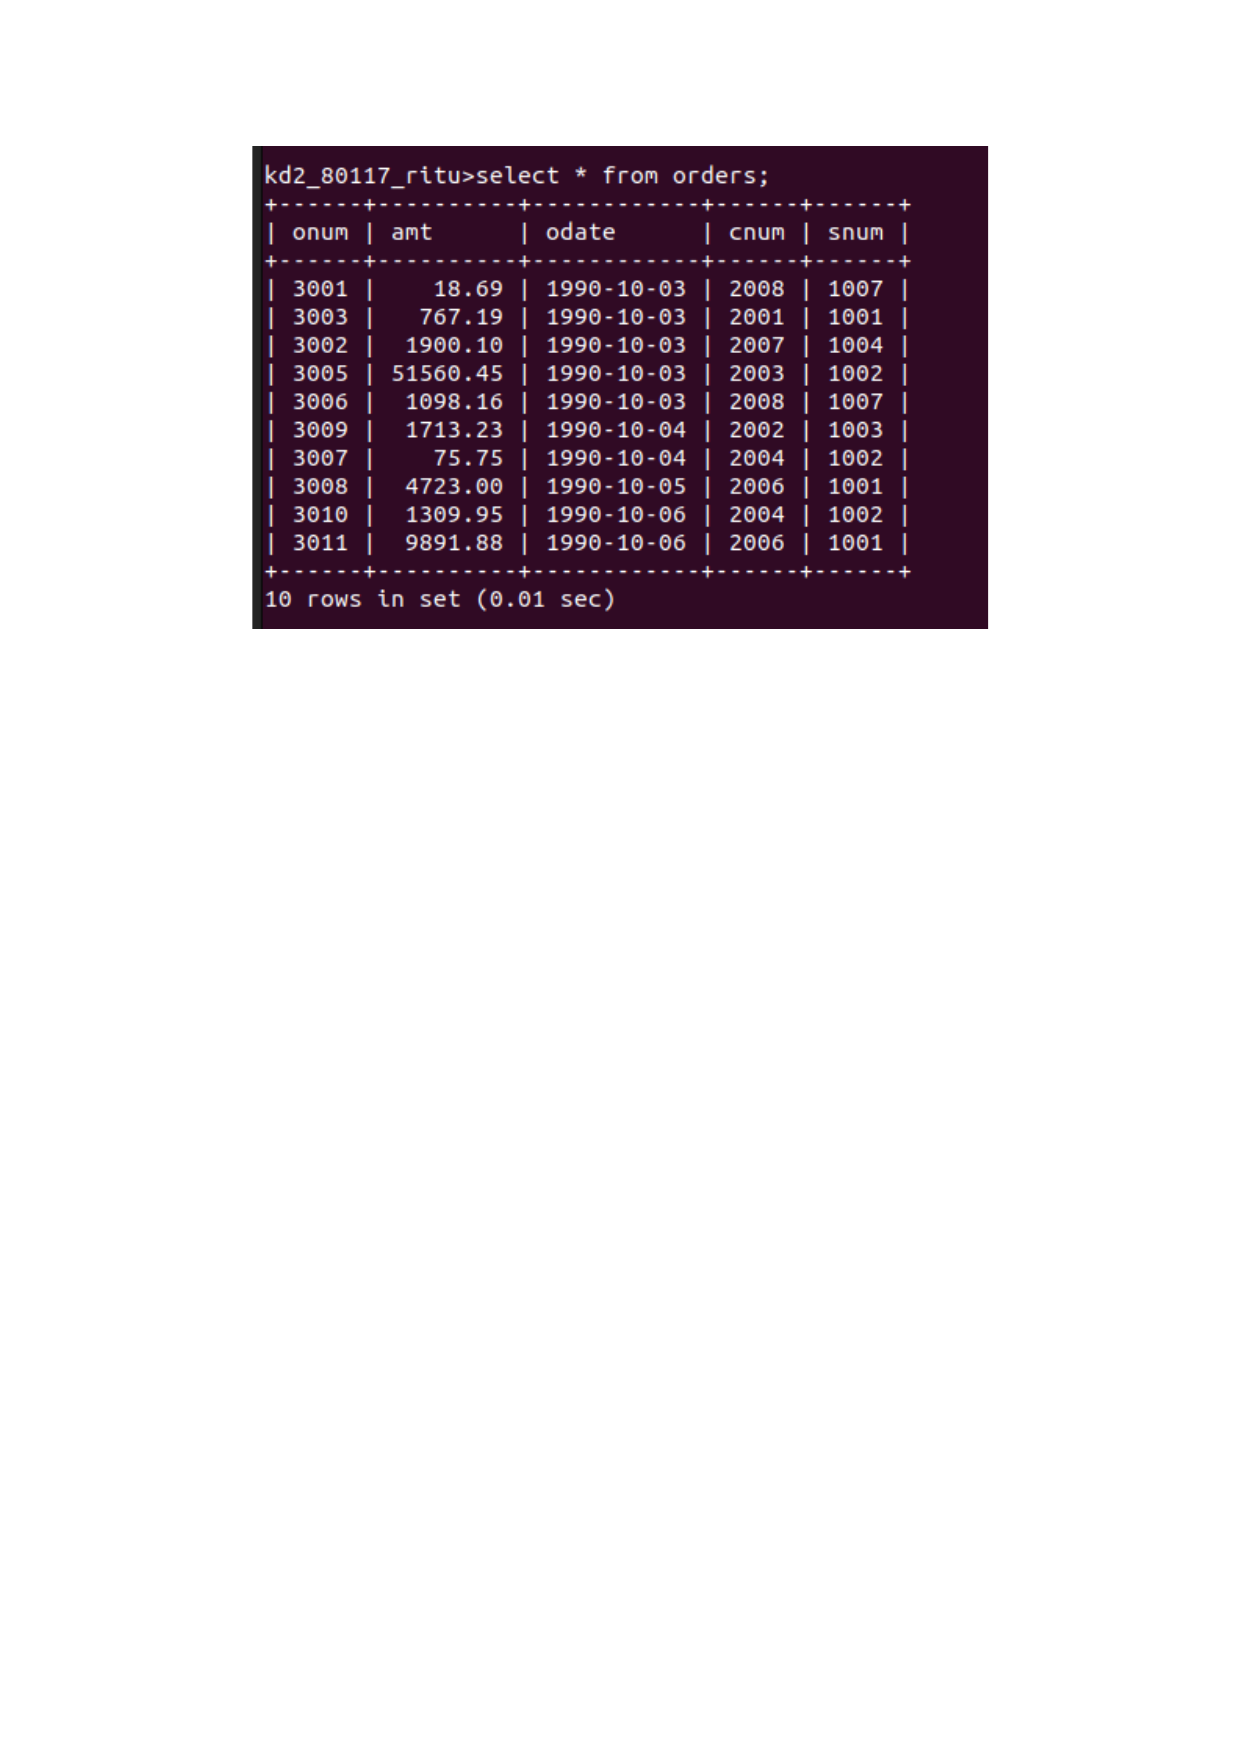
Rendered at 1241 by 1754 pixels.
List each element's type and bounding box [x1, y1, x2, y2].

picture [252, 146, 989, 629]
